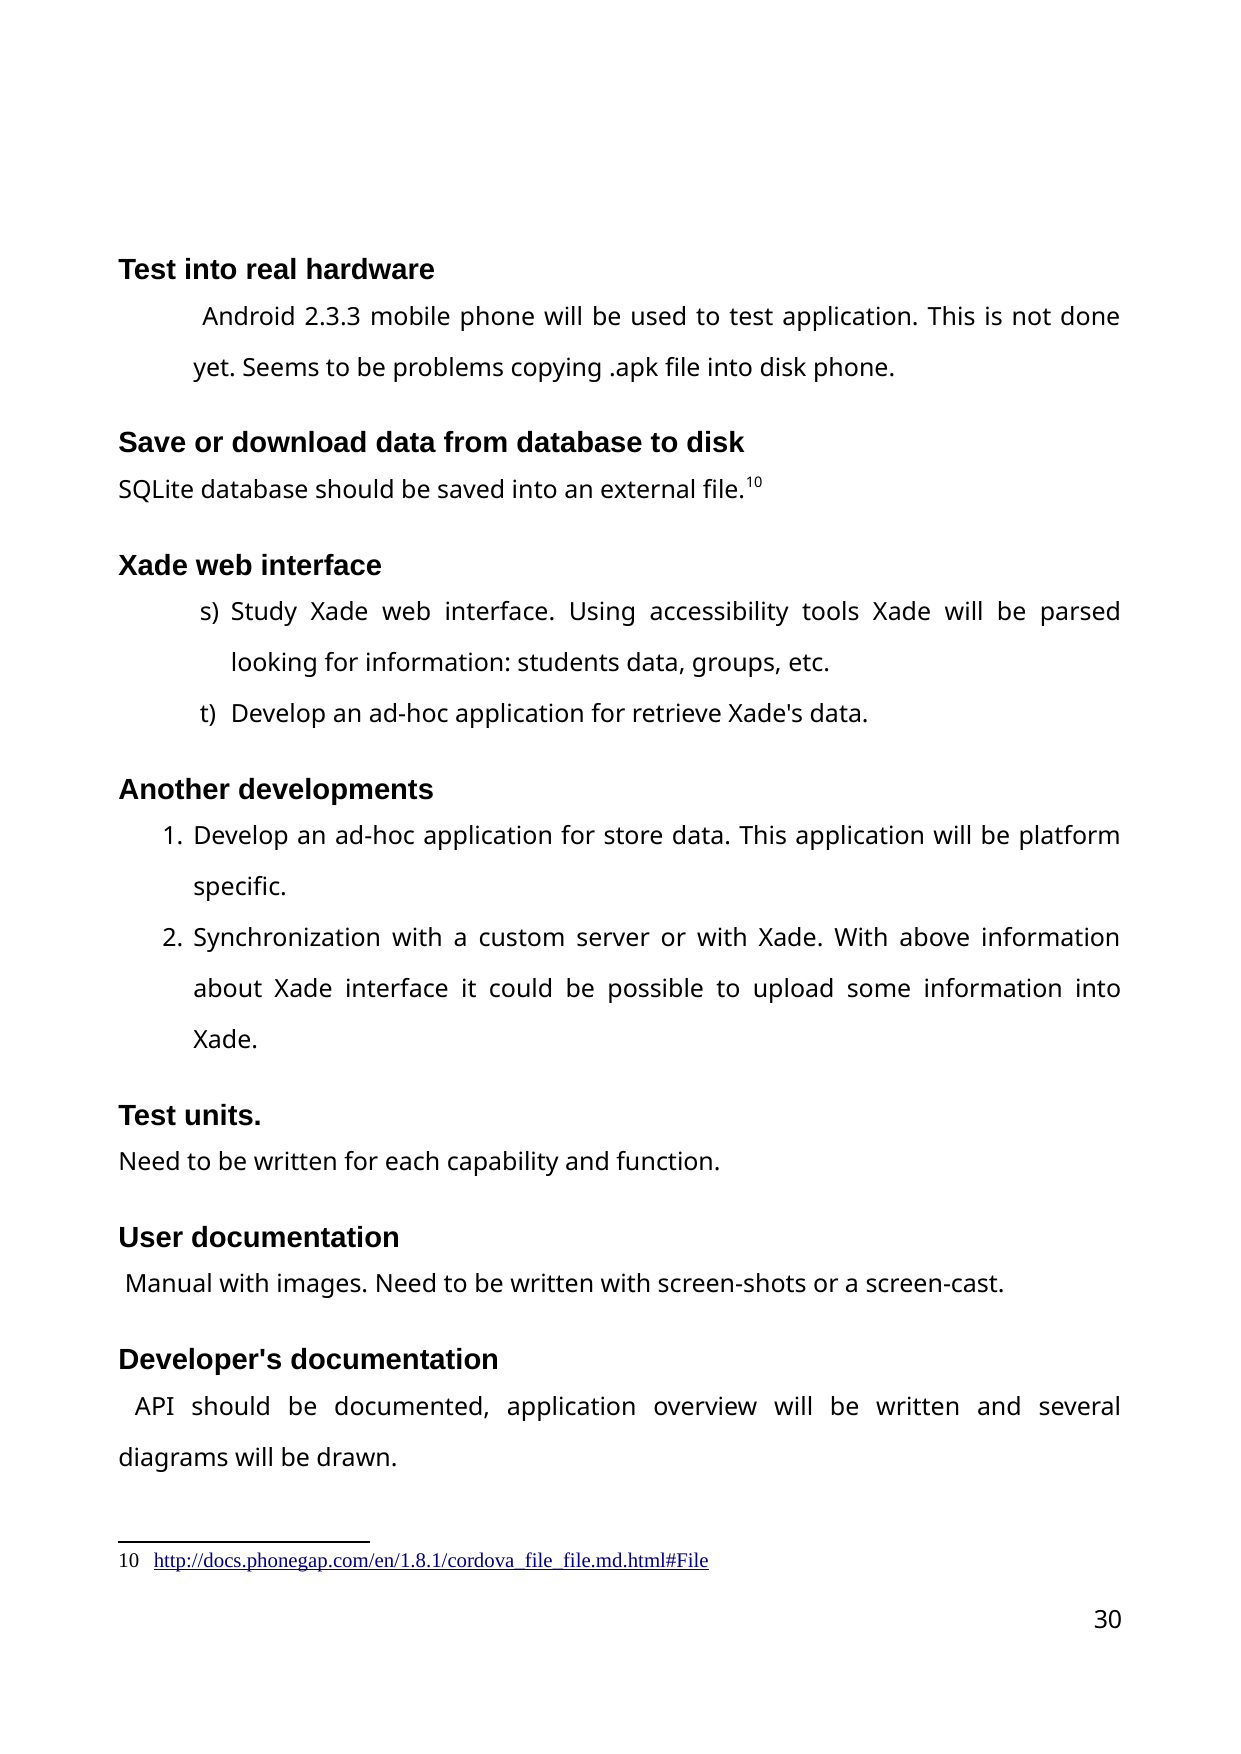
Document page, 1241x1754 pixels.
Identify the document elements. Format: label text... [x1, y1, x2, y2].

subtitle Save or download data from database to disk [118, 426, 1122, 459]
text Manual with images. Need to be written with screen-shots or a screen-cast. [118, 1266, 1122, 1300]
subtitle Xade web interface [118, 548, 1122, 581]
text API should be documented, application overview will be written and several diagrams will be drawn. [118, 1388, 1122, 1473]
list Study Xade web interface. Using accessibility tools Xade will be parsed looking for information: students data, groups, etc. [193, 594, 1122, 679]
list Develop an ad-hoc application for store data. This application will be platform specific. [156, 818, 1122, 903]
list Synchronization with a custom server or with Xade. With above information about Xade interface it could be possible to upload some information into Xade. [156, 920, 1122, 1056]
subtitle User documentation [118, 1220, 1122, 1254]
list Develop an ad-hoc application for retrieve Xade's data. [193, 696, 1122, 730]
subtitle Test units. [118, 1098, 1122, 1132]
text SQLite database should be saved into an external file. [118, 472, 1122, 506]
subtitle Test into real hardware [118, 252, 1122, 286]
list Android 2.3.3 mobile phone will be used to test application. This is not done yet. Seems to be problems copying .apk file into disk phone. [156, 298, 1122, 383]
subtitle Another developments [118, 772, 1122, 805]
subtitle Developer's documentation [118, 1342, 1122, 1376]
text http://docs.phonegap.com/en/1.8.1/cordova_file_file.md.html#File [118, 1548, 1122, 1572]
text Need to be written for each capability and function. [118, 1144, 1122, 1178]
